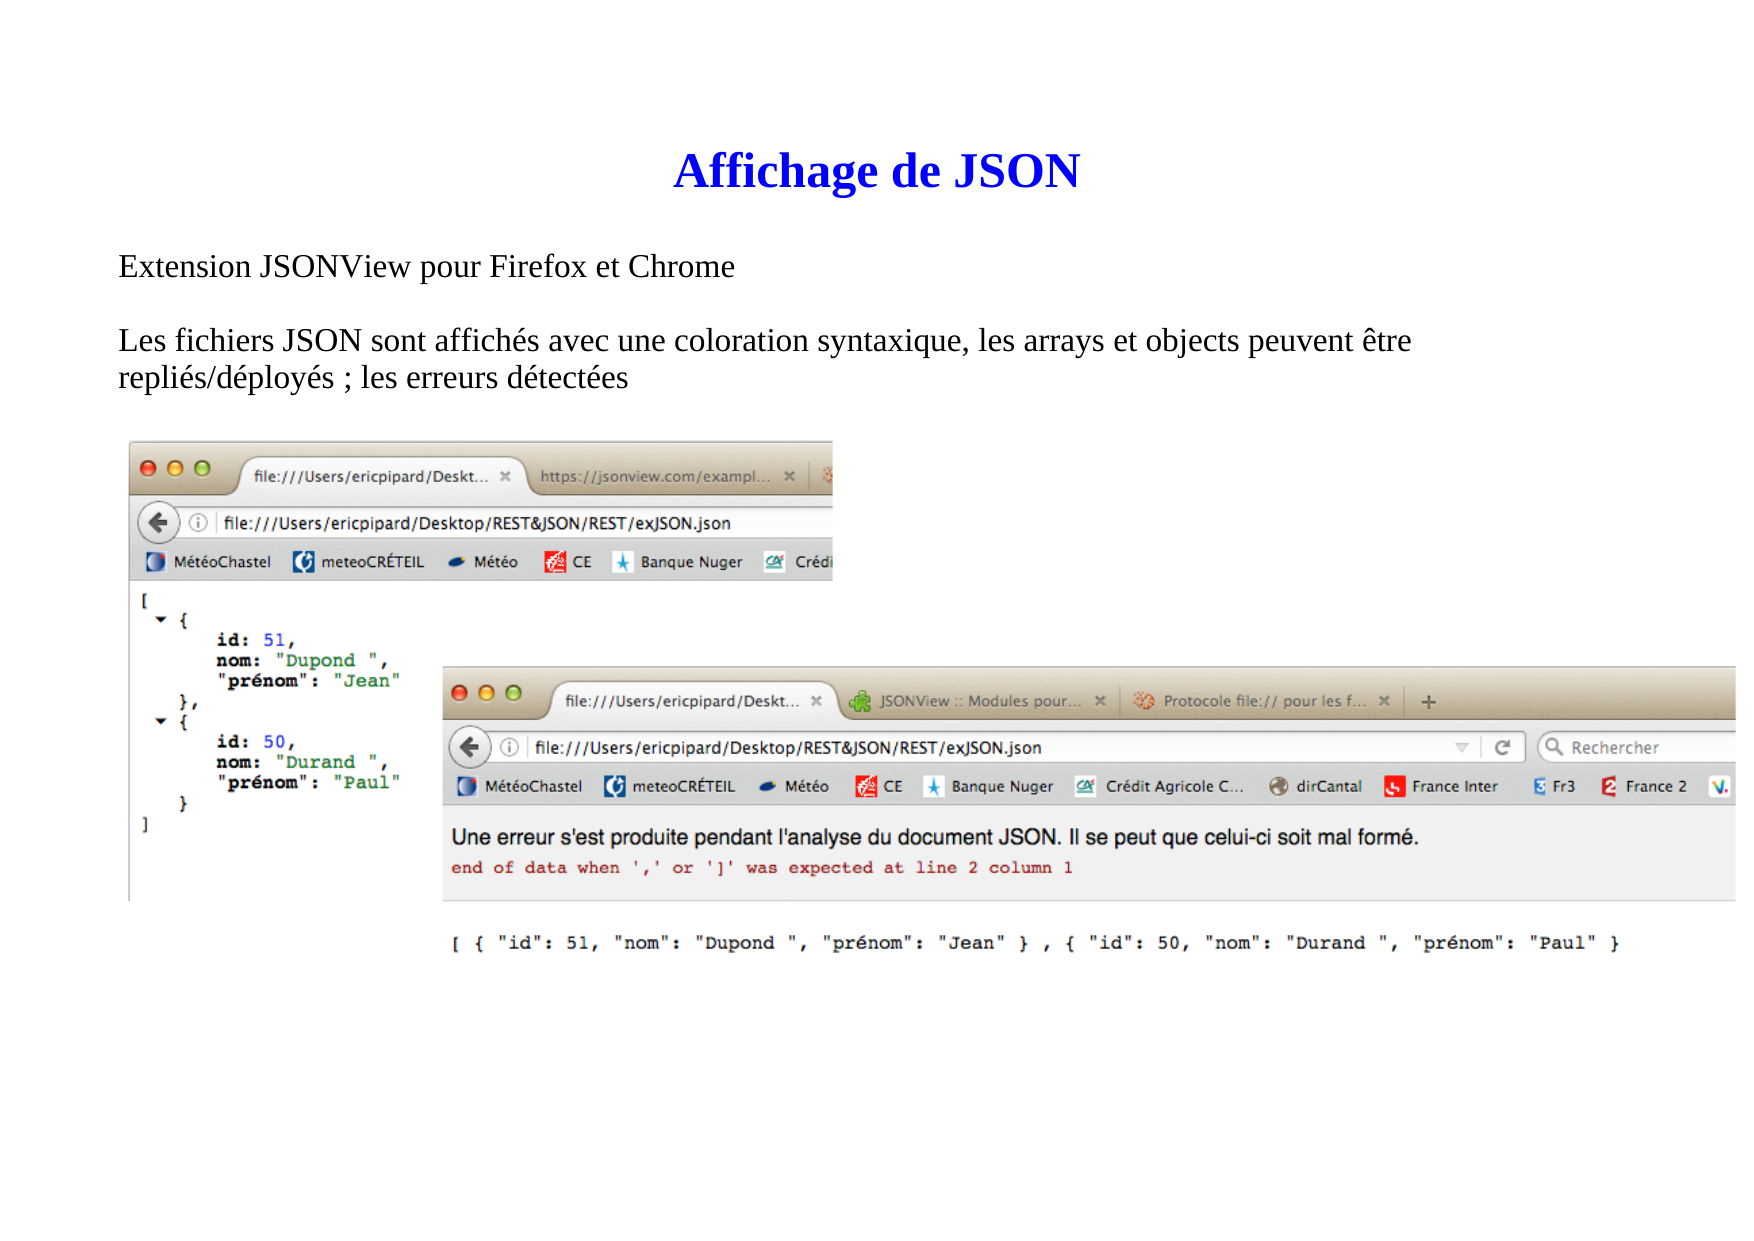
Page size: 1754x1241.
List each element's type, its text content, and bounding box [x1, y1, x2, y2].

picture [128, 440, 1736, 1022]
text Extension JSONView pour Firefox et Chrome [118, 248, 1636, 285]
subtitle Affichage de JSON [118, 143, 1636, 198]
text Les fichiers JSON sont affichés avec une coloration syntaxique, les arrays et objects peuvent être repliés/déployés ; les erreurs détectées [118, 322, 1636, 395]
